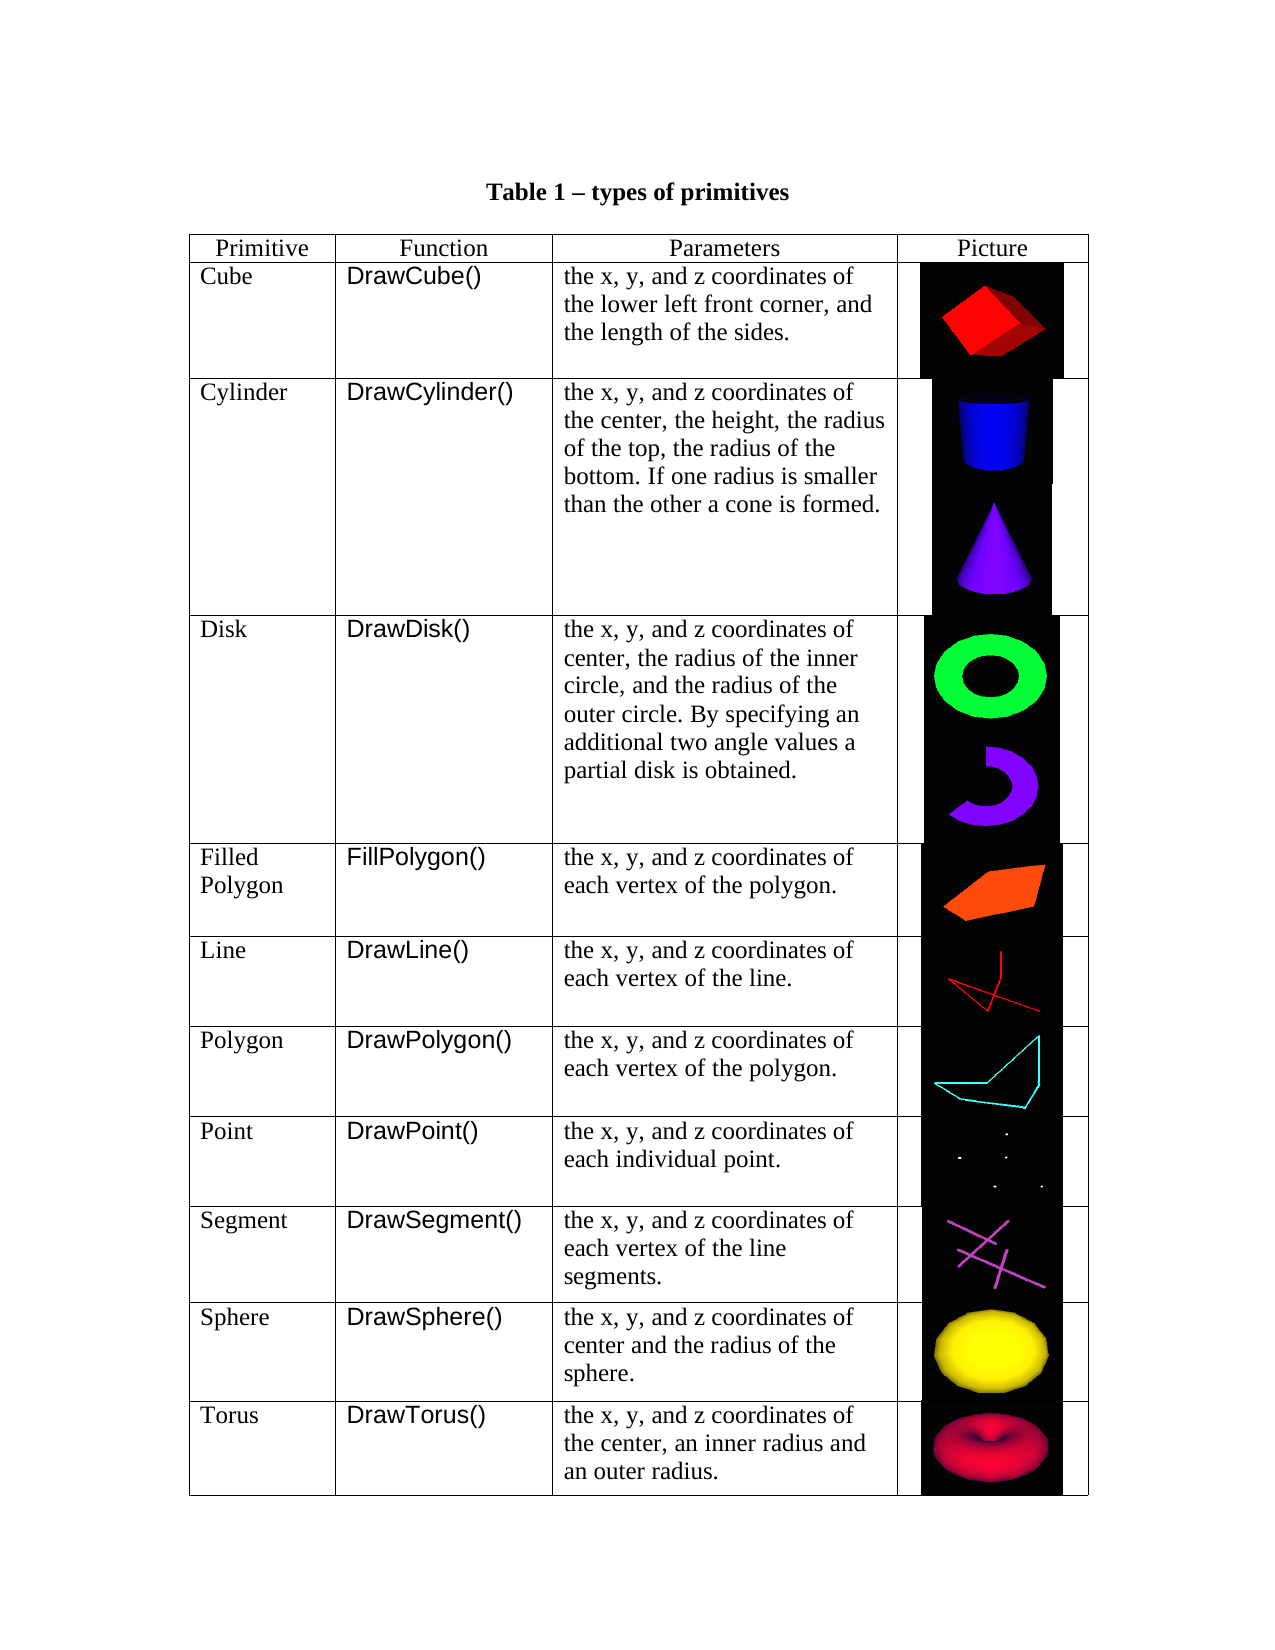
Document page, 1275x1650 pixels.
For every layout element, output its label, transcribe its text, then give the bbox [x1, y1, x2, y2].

table_cell the x, y, and z coordinates of center, the radius of the inner circle, and the radius of the outer circle. By specifying an additional two angle values a partial disk is obtained. [553, 616, 897, 843]
table_cell DrawTorus() [336, 1402, 552, 1495]
picture [921, 1027, 1063, 1116]
text Table 1 – types of primitives [187, 178, 1087, 206]
table_cell the x, y, and z coordinates of the center, the height, the radius of the top, the radius of the bottom. If one radius is smaller than the other a cone is formed. [553, 379, 897, 615]
table_cell Cylinder [190, 379, 335, 615]
table_cell [898, 616, 924, 843]
table_header Primitive [190, 235, 335, 262]
picture [921, 1303, 1063, 1401]
picture [922, 1207, 1063, 1302]
table_cell Cube [190, 263, 335, 378]
picture [921, 1402, 1063, 1495]
table_cell [1063, 1117, 1088, 1206]
table_cell the x, y, and z coordinates of each vertex of the line segments. [553, 1207, 897, 1302]
table_cell Sphere [190, 1303, 335, 1401]
table_header Parameters [553, 235, 897, 262]
table_cell Torus [190, 1402, 335, 1495]
table_cell [1063, 1027, 1088, 1116]
picture [921, 1117, 1063, 1206]
table_cell [898, 263, 920, 378]
table_cell [1064, 263, 1088, 378]
table_cell Line [190, 937, 335, 1026]
table_cell DrawSphere() [336, 1303, 552, 1401]
table_cell [1060, 616, 1088, 843]
table_cell [1052, 379, 1088, 615]
table_header Function [336, 235, 552, 262]
table_cell [898, 844, 921, 936]
table_cell the x, y, and z coordinates of each individual point. [553, 1117, 897, 1206]
table_cell [898, 937, 921, 1026]
table_cell the x, y, and z coordinates of each vertex of the polygon. [553, 844, 897, 936]
table_cell the x, y, and z coordinates of center and the radius of the sphere. [553, 1303, 897, 1401]
table_cell DrawCube() [336, 263, 552, 378]
picture [932, 379, 1053, 615]
table_cell [898, 1402, 921, 1495]
table_cell the x, y, and z coordinates of each vertex of the polygon. [553, 1027, 897, 1116]
table_cell [898, 1207, 922, 1302]
table_header Picture [898, 235, 1088, 262]
table_cell [1063, 1303, 1088, 1401]
table_cell [898, 1117, 921, 1206]
table_cell DrawSegment() [336, 1207, 552, 1302]
table_cell Segment [190, 1207, 335, 1302]
picture [920, 263, 1064, 378]
picture [921, 937, 1063, 1026]
table_cell [898, 1027, 921, 1116]
table_cell Point [190, 1117, 335, 1206]
table_cell Disk [190, 616, 335, 843]
table_cell [1063, 844, 1088, 936]
table_cell Polygon [190, 1027, 335, 1116]
table_cell FillPolygon() [336, 844, 552, 936]
table_cell DrawPolygon() [336, 1027, 552, 1116]
table_cell [1063, 937, 1088, 1026]
table_cell DrawLine() [336, 937, 552, 1026]
table_cell DrawDisk() [336, 616, 552, 843]
table_cell the x, y, and z coordinates of each vertex of the line. [553, 937, 897, 1026]
table_cell DrawPoint() [336, 1117, 552, 1206]
table_cell the x, y, and z coordinates of the center, an inner radius and an outer radius. [553, 1402, 897, 1495]
table_cell [1063, 1402, 1088, 1495]
table_cell [898, 1303, 922, 1401]
picture [921, 844, 1063, 936]
table_cell the x, y, and z coordinates of the lower left front corner, and the length of the sides. [553, 263, 897, 378]
table_cell [1063, 1207, 1088, 1302]
table_cell Filled Polygon [190, 844, 335, 936]
table_cell [898, 379, 932, 615]
picture [924, 616, 1060, 843]
table_cell DrawCylinder() [336, 379, 552, 615]
